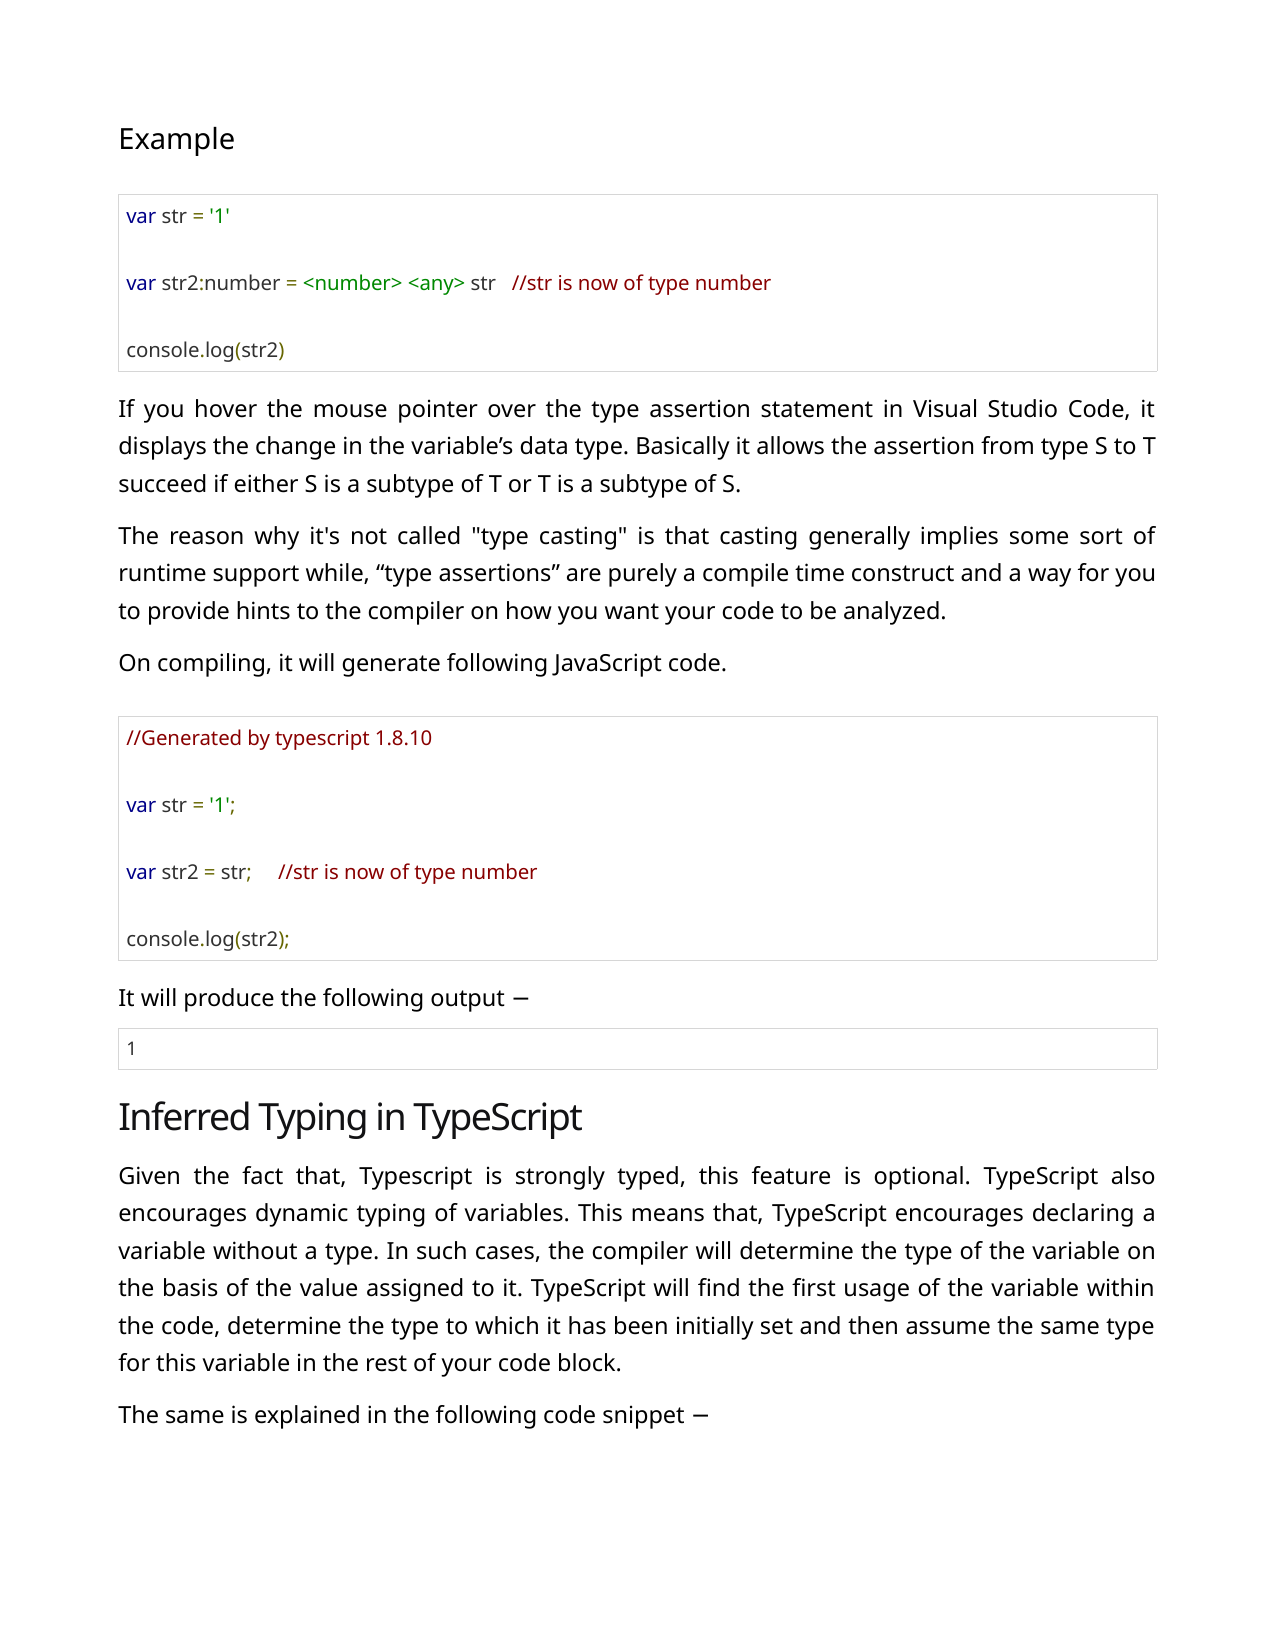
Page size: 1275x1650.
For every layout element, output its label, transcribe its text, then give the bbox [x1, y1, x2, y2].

text On compiling, it will generate following JavaScript code. [118, 641, 1157, 678]
text The reason why it's not called "type casting" is that casting generally implies some sort of runtime support while, “type assertions” are purely a compile time construct and a way for you to provide hints to the compiler on how you want your code to be analyzed. [118, 513, 1157, 626]
text //Generated by typescript 1.8.10 [119, 717, 1157, 752]
text var str2:number = <number> <any> str //str is now of type number [119, 261, 1157, 296]
text console.log(str2) [119, 327, 1157, 371]
text Given the fact that, Typescript is strongly typed, this feature is optional. TypeScript also encourages dynamic typing of variables. This means that, TypeScript encourages declaring a variable without a type. In such cases, the compiler will determine the type of the variable on the basis of the value assigned to it. TypeScript will find the first usage of the variable within the code, determine the type to which it has been initially set and then assume the same type for this variable in the rest of your code block. [118, 1153, 1157, 1378]
text var str = '1'; [119, 783, 1157, 818]
text If you hover the mouse pointer over the type assertion statement in Visual Studio Code, it displays the change in the variable’s data type. Basically it allows the assertion from type S to T succeed if either S is a subtype of T or T is a subtype of S. [118, 386, 1157, 499]
subtitle Inferred Typing in TypeScript [118, 1090, 1157, 1141]
text The same is explained in the following code snippet − [118, 1393, 1157, 1431]
text console.log(str2); [119, 916, 1157, 960]
text 1 [119, 1029, 1157, 1069]
subtitle Example [118, 118, 1157, 158]
text var str2 = str; //str is now of type number [119, 850, 1157, 885]
text It will produce the following output − [118, 976, 1157, 1013]
text var str = '1' [119, 195, 1157, 229]
